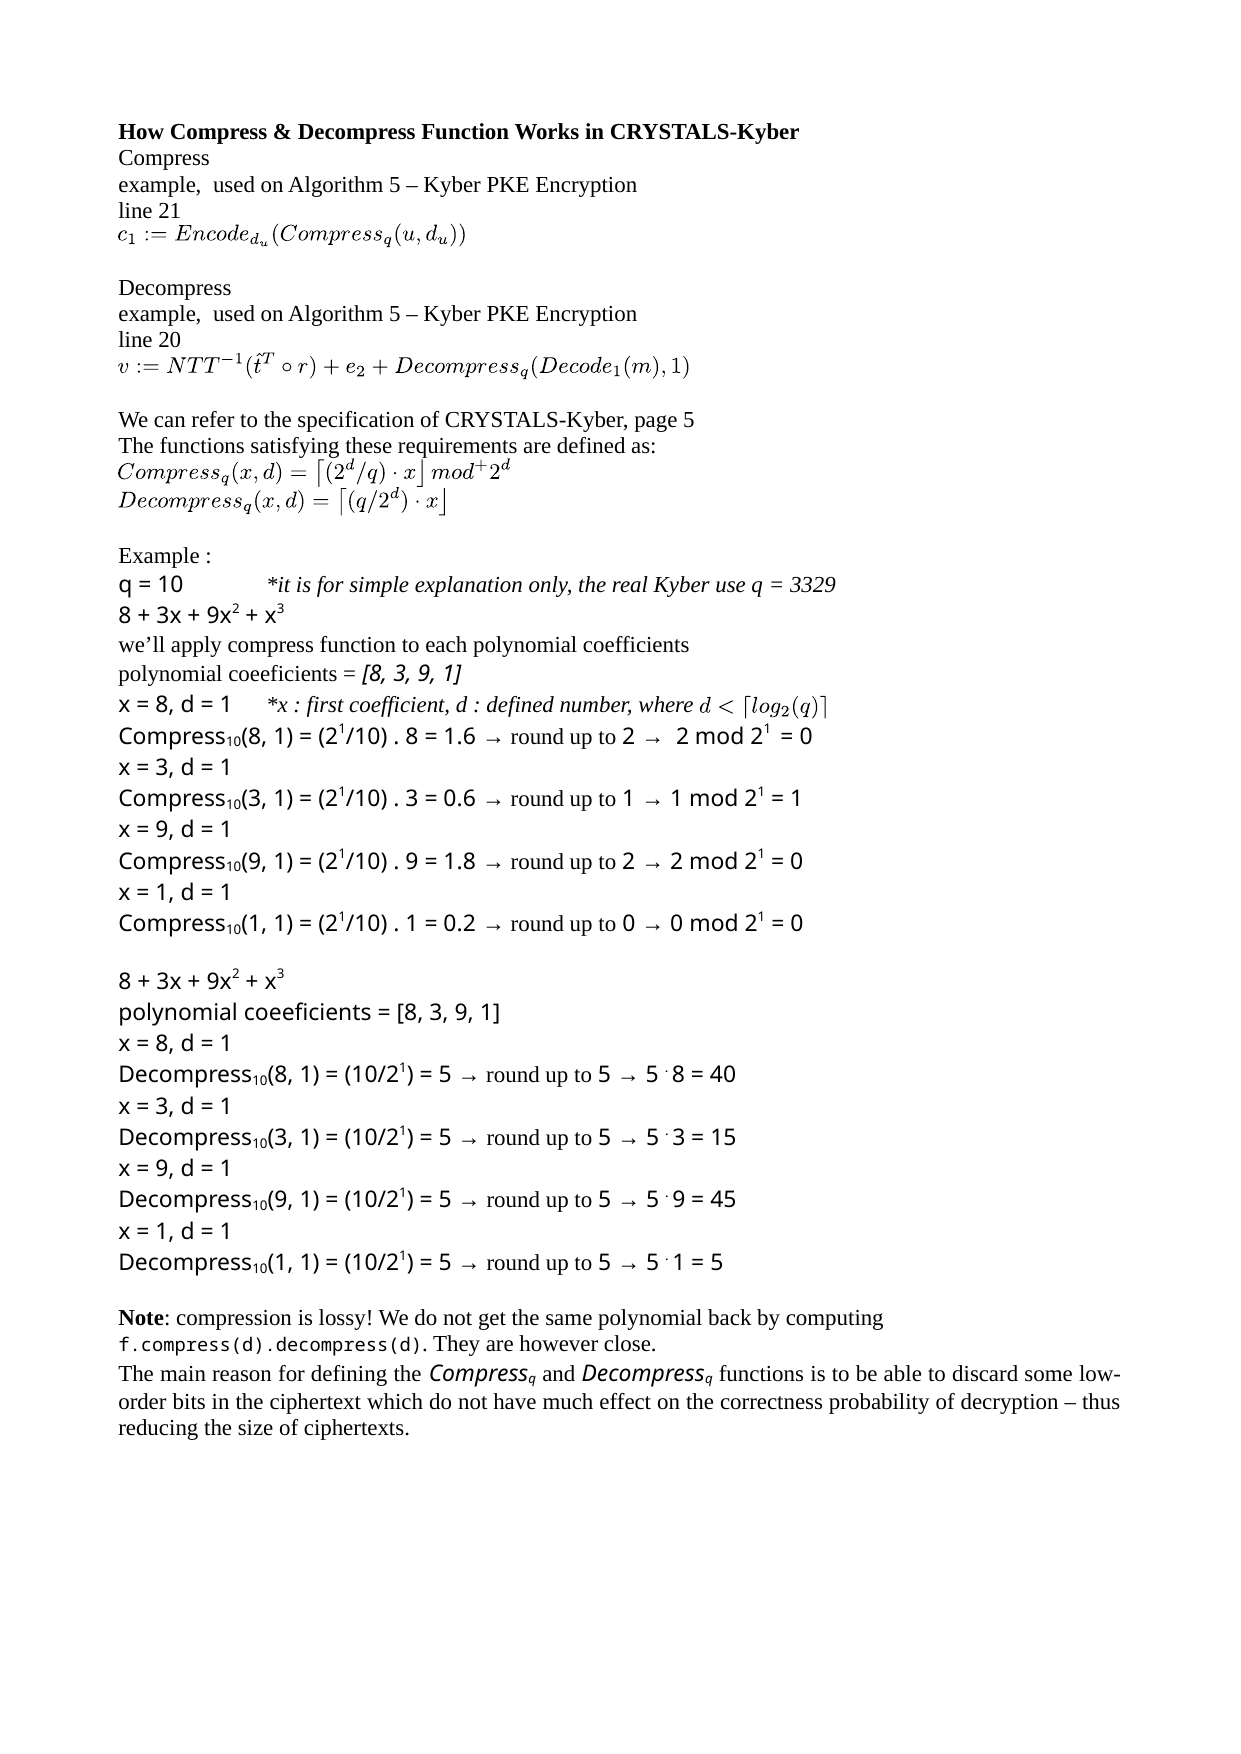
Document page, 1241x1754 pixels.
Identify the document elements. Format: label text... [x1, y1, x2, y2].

text we’ll apply compress function to each polynomial coefficients [118, 631, 1122, 657]
text Example : [118, 542, 1122, 568]
text x = 8, d = 1 [118, 1027, 1122, 1058]
text We can refer to the specification of CRYSTALS-Kyber, page 5 [118, 406, 1122, 432]
text Note: compression is lossy! We do not get the same polynomial back by computing f.compress(d).decompress(d). They are however close. [118, 1303, 1122, 1357]
text x = 3, d = 1 [118, 751, 1122, 782]
text The functions satisfying these requirements are defined as: [118, 432, 1122, 458]
text Compress [118, 144, 1122, 171]
text 8 + 3x + 9x2 + x3 [118, 965, 1122, 996]
text Compress10(3, 1) = (21/10) . 3 = 0.6 → round up to 1 → 1 mod 21 = 1 [118, 782, 1122, 813]
text 8 + 3x + 9x2 + x3 [118, 599, 1122, 631]
text line 21 [118, 197, 1122, 223]
text polynomial coeeficients = [8, 3, 9, 1] [118, 996, 1122, 1027]
text x = 9, d = 1 [118, 1152, 1122, 1183]
text q = 10 *it is for simple explanation only, the real Kyber use q = 3329 [118, 568, 1122, 599]
text x = 3, d = 1 [118, 1090, 1122, 1121]
text x = 8, d = 1 *x : first coefficient, d : defined number, where [118, 688, 1122, 719]
text Decompress [118, 273, 1122, 300]
text polynomial coeeficients = [8, 3, 9, 1] [118, 657, 1122, 688]
text How Compress & Decompress Function Works in CRYSTALS-Kyber [118, 118, 1122, 144]
text Compress10(1, 1) = (21/10) . 1 = 0.2 → round up to 0 → 0 mod 21 = 0 [118, 907, 1122, 938]
text Decompress10(9, 1) = (10/21) = 5 → round up to 5 → 5 . 9 = 45 [118, 1183, 1122, 1215]
text line 20 [118, 326, 1122, 353]
text example, used on Algorithm 5 – Kyber PKE Encryption [118, 171, 1122, 197]
text Compress10(8, 1) = (21/10) . 8 = 1.6 → round up to 2 → 2 mod 21 = 0 [118, 719, 1122, 751]
text The main reason for defining the Compressq and Decompressq functions is to be able to discard some low-order bits in the ciphertext which do not have much effect on the correctness probability of decryption – thus reducing the size of ciphertexts. [118, 1357, 1122, 1441]
text Decompress10(1, 1) = (10/21) = 5 → round up to 5 → 5 . 1 = 5 [118, 1246, 1122, 1277]
text Decompress10(8, 1) = (10/21) = 5 → round up to 5 → 5 . 8 = 40 [118, 1058, 1122, 1090]
text x = 1, d = 1 [118, 1215, 1122, 1246]
text Decompress10(3, 1) = (10/21) = 5 → round up to 5 → 5 . 3 = 15 [118, 1121, 1122, 1152]
text example, used on Algorithm 5 – Kyber PKE Encryption [118, 300, 1122, 326]
text x = 1, d = 1 [118, 876, 1122, 907]
text x = 9, d = 1 [118, 813, 1122, 844]
text Compress10(9, 1) = (21/10) . 9 = 1.8 → round up to 2 → 2 mod 21 = 0 [118, 844, 1122, 876]
